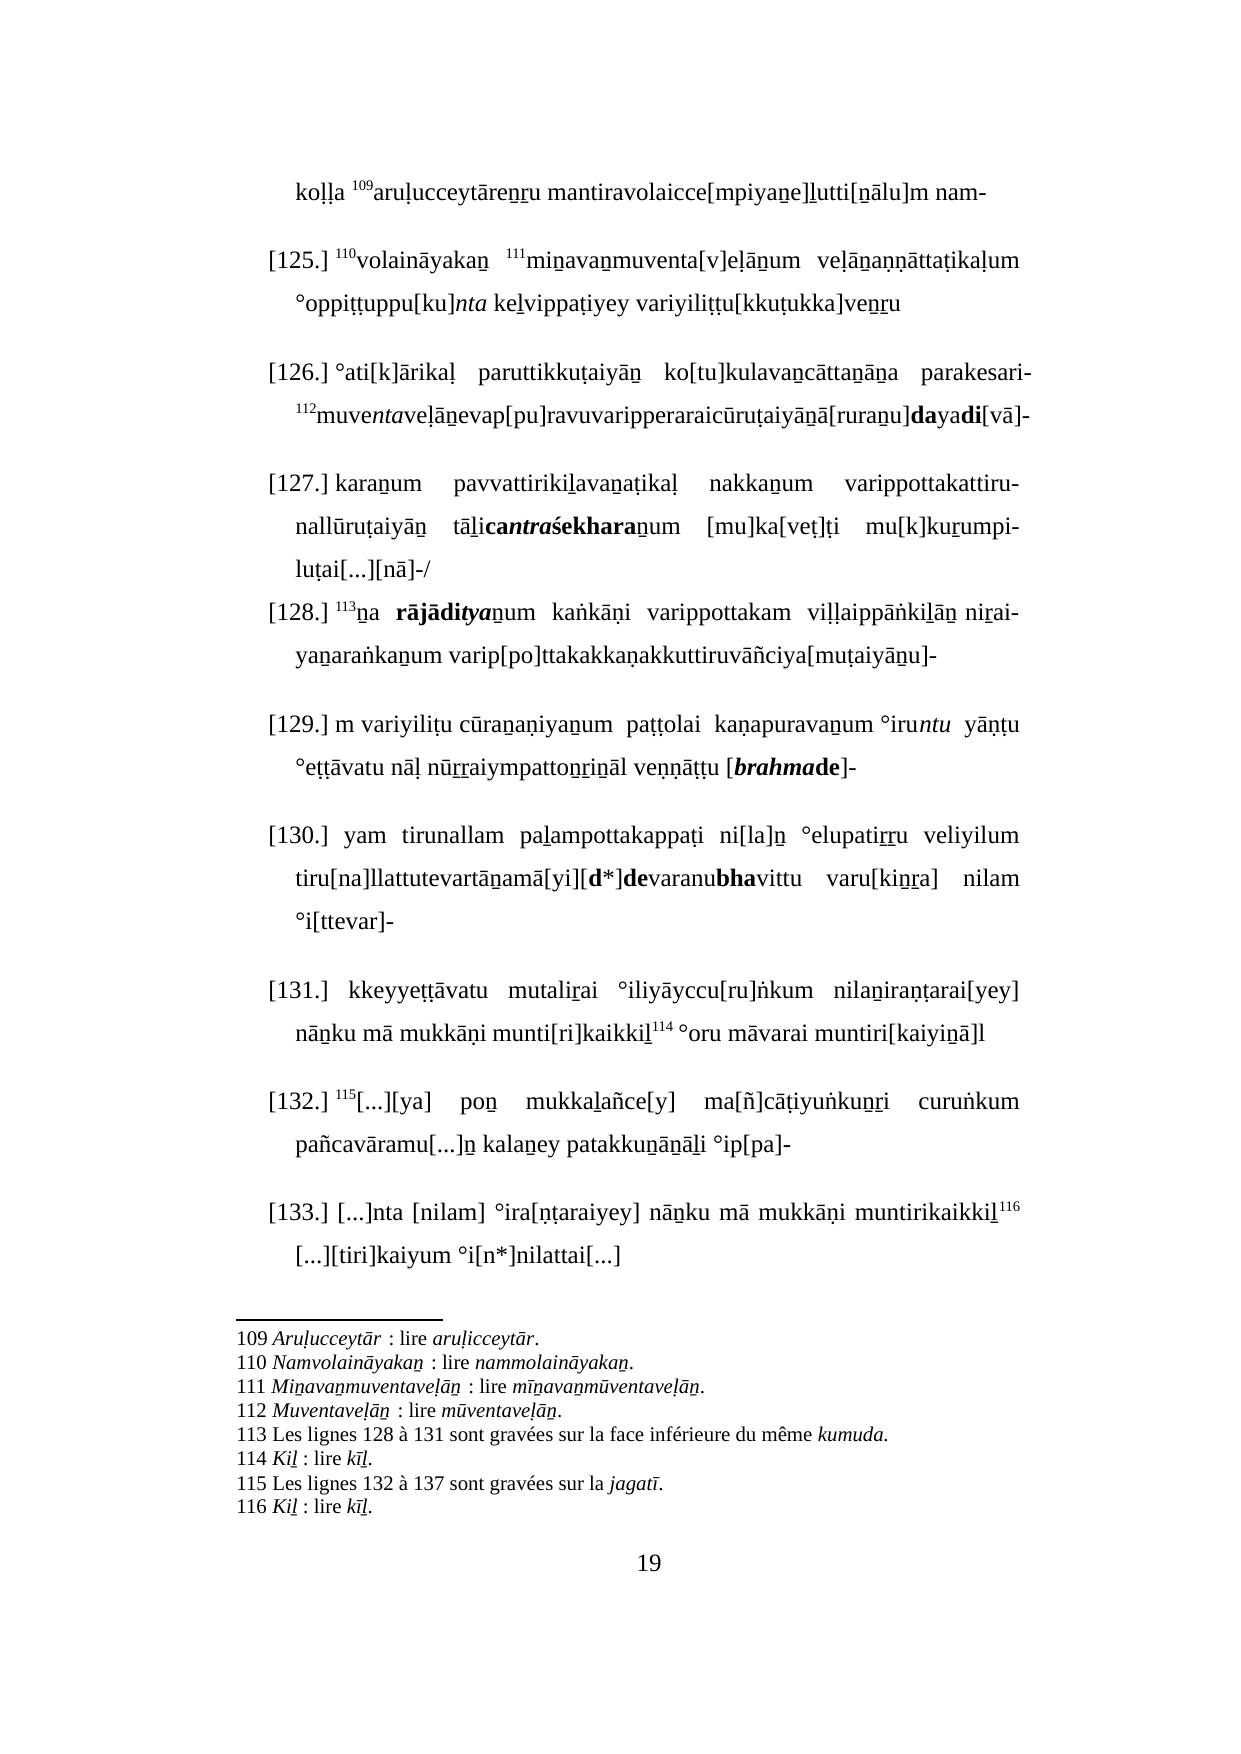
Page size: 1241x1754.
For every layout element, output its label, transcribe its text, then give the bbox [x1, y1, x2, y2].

text [126.] °ati[k]ārikaḷ paruttikkuṭaiyāṉ ko[tu]kulavaṉcāttaṉāṉa parakesari- muventaveḷāṉevap[pu]ravuvaripperaraicūruṭaiyāṉā[ruraṉu]dayadi[vā]- [268, 357, 1032, 429]
text Kiḻ : lire kīḻ. [236, 1494, 1061, 1518]
text Muventaveḷāṉ : lire mūventaveḷāṉ. [236, 1398, 1061, 1422]
text Kiḻ : lire kīḻ. [236, 1446, 1061, 1470]
text [132.] [...][ya] poṉ mukkaḻañce[y] ma[ñ]cāṭiyuṅkuṉṟi curuṅkum pañcavāramu[...]ṉ kalaṉey patakkuṉāṉāḻi °ip[pa]- [268, 1086, 1020, 1158]
text Aruḷucceytār : lire aruḷicceytār. [236, 1326, 1061, 1350]
text Namvolaināyakaṉ : lire nammolaināyakaṉ. [236, 1350, 1061, 1374]
text [127.] karaṉum pavvattirikiḻavaṉaṭikaḷ nakkaṉum varippottakattiru-nallūruṭaiyāṉ tāḻicantraśekharaṉum [mu]ka[veṭ]ṭi mu[k]kuṟumpi-luṭai[...][nā]-/ [268, 468, 1020, 583]
text [130.] yam tirunallam paḻampottakappaṭi ni[la]ṉ °elupatiṟṟu veliyilum tiru[na]llattutevartāṉamā[yi][d*]devaranubhavittu varu[kiṉṟa] nilam °i[ttevar]- [268, 820, 1020, 935]
text Les lignes 128 à 131 sont gravées sur la face inférieure du même kumuda. [236, 1422, 1061, 1446]
text Les lignes 132 à 137 sont gravées sur la jagatī. [236, 1470, 1061, 1494]
text [128.] ṉa rājādityaṉum kaṅkāṇi varippottakam viḷḷaippāṅkiḻāṉ niṟai-yaṉaraṅkaṉum varip[po]ttakakkaṇakkuttiruvāñciya[muṭaiyāṉu]- [268, 597, 1020, 669]
text [131.] kkeyyeṭṭāvatu mutaliṟai °iliyāyccu[ru]ṅkum nilaṉiraṇṭarai[yey] nāṉku mā mukkāṇi munti[ri]kaikkiḻ °oru māvarai muntiri[kaiyiṉā]l [268, 975, 1020, 1047]
text [133.] [...]nta [nilam] °ira[ṇṭaraiyey] nāṉku mā mukkāṇi muntirikaikkiḻ [...][tiri]kaiyum °i[n*]nilattai[...] [268, 1197, 1020, 1269]
text [129.] m variyiliṭu cūraṉaṇiyaṉum paṭṭolai kaṇapuravaṉum °iruntu yāṇṭu °eṭṭāvatu nāḷ nūṟṟaiympattoṉṟiṉāl veṇṇāṭṭu [brahmade]- [268, 709, 1020, 781]
text Miṉavaṉmuventaveḷāṉ : lire mīṉavaṉmūventaveḷāṉ. [236, 1374, 1061, 1398]
text [125.] volaināyakaṉ miṉavaṉmuventa[v]eḷāṉum veḷāṉaṇṇāttaṭikaḷum °oppiṭṭuppu[ku]nta keḻvippaṭiyey variyiliṭṭu[kkuṭukka]veṉṟu [268, 245, 1020, 317]
text [124.] runallattu tevar[k*]kerippatākavu(m)[m]āka °ippaṭi variyiliṭṭuk-koḷḷa aruḷucceytāreṉṟu mantiravolaicce[mpiyaṉe]ḻutti[ṉālu]m nam- [268, 177, 1020, 206]
